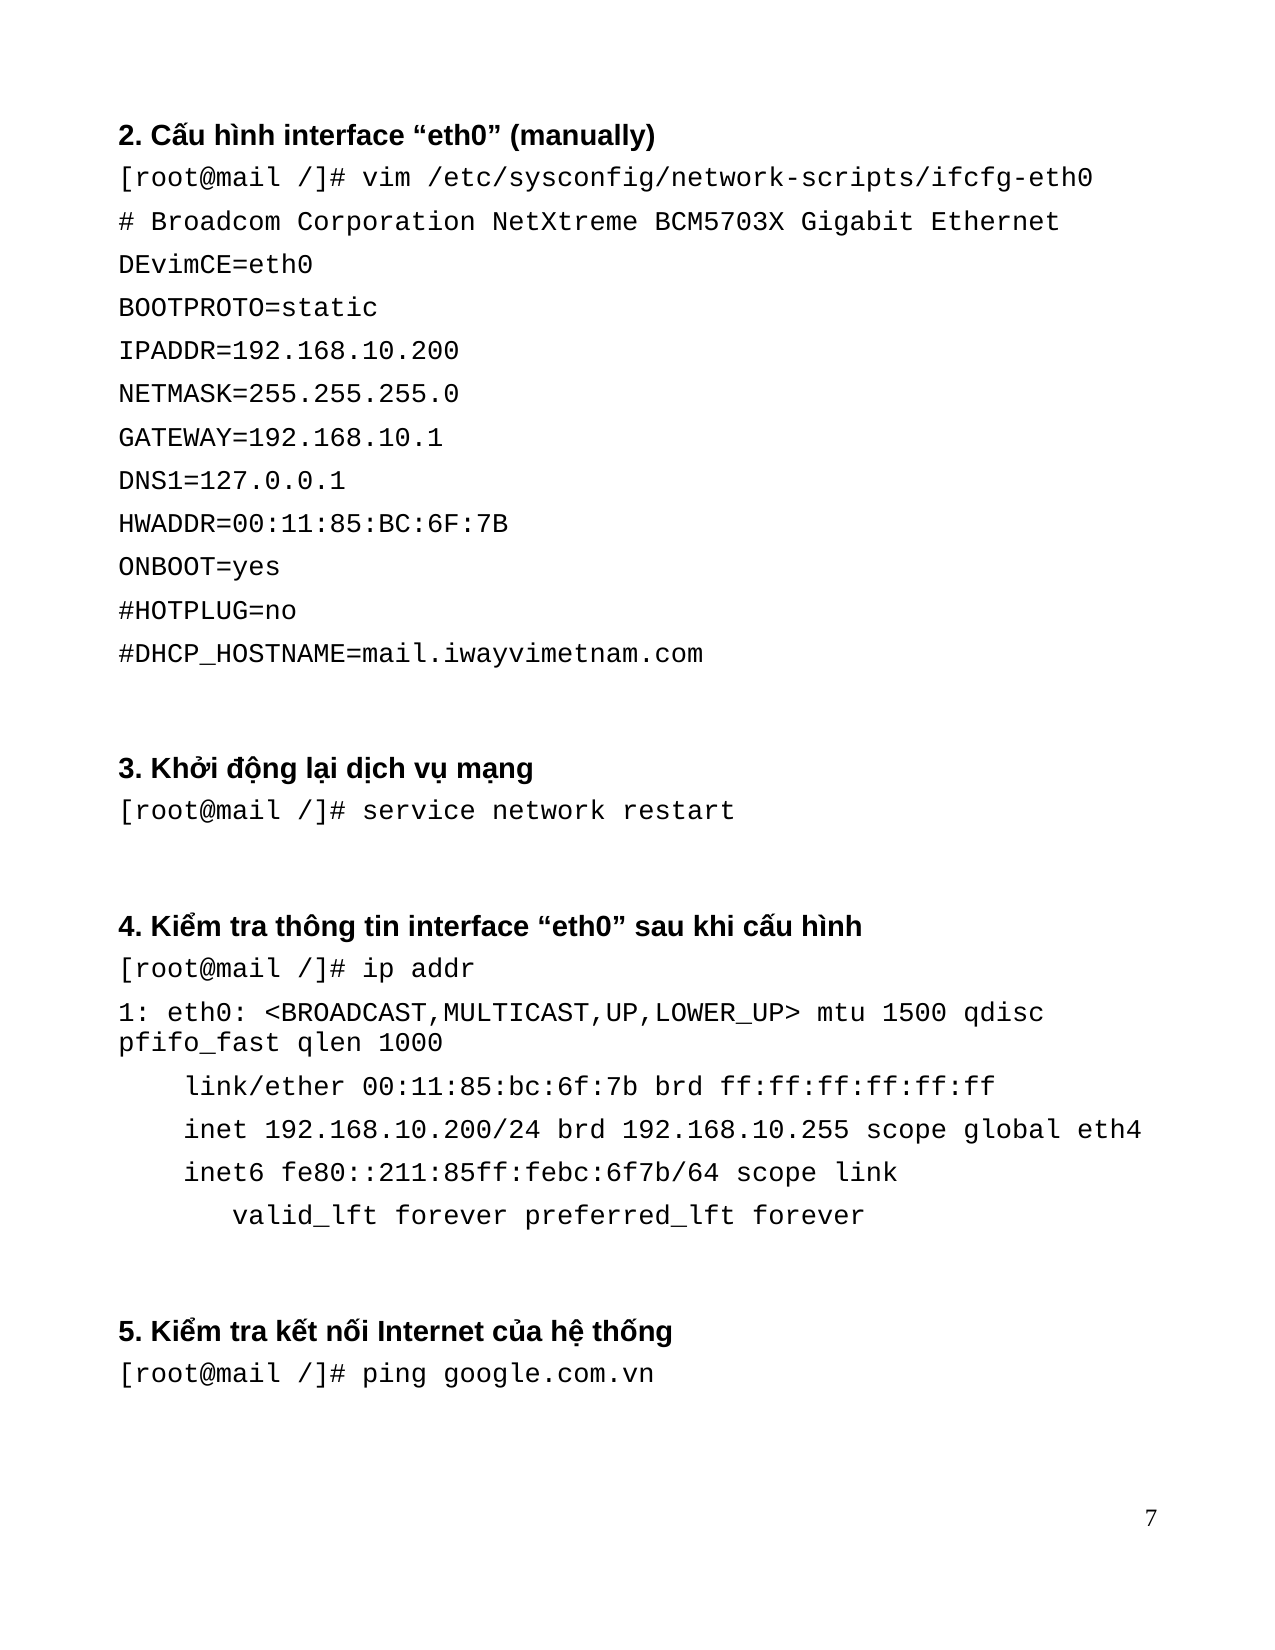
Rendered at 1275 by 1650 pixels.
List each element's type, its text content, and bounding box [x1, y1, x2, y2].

text NETMASK=255.255.255.0 [118, 380, 1157, 411]
text [root@mail /]# ip addr [118, 955, 1157, 986]
text inet 192.168.10.200/24 brd 192.168.10.255 scope global eth4 [118, 1116, 1157, 1146]
text valid_lft forever preferred_lft forever [118, 1202, 1157, 1233]
text [root@mail /]# vim /etc/sysconfig/network-scripts/ifcfg-eth0 [118, 164, 1157, 195]
text GATEWAY=192.168.10.1 [118, 423, 1157, 454]
text HWADDR=00:11:85:BC:6F:7B [118, 510, 1157, 541]
text 1: eth0: <BROADCAST,MULTICAST,UP,LOWER_UP> mtu 1500 qdisc pfifo_fast qlen 1000 [118, 998, 1157, 1060]
text # Broadcom Corporation NetXtreme BCM5703X Gigabit Ethernet [118, 207, 1157, 238]
text link/ether 00:11:85:bc:6f:7b brd ff:ff:ff:ff:ff:ff [118, 1072, 1157, 1103]
text DEvimCE=eth0 [118, 251, 1157, 281]
subtitle 3. Khởi động lại dịch vụ mạng [118, 751, 1157, 785]
subtitle 4. Kiểm tra thông tin interface “eth0” sau khi cấu hình [118, 909, 1157, 943]
text inet6 fe80::211:85ff:febc:6f7b/64 scope link [118, 1159, 1157, 1189]
text [root@mail /]# ping google.com.vn [118, 1360, 1157, 1391]
subtitle 2. Cấu hình interface “eth0” (manually) [118, 118, 1157, 152]
text BOOTPROTO=static [118, 294, 1157, 324]
text #DHCP_HOSTNAME=mail.iwayvimetnam.com [118, 640, 1157, 670]
text DNS1=127.0.0.1 [118, 467, 1157, 497]
subtitle 5. Kiểm tra kết nối Internet của hệ thống [118, 1314, 1157, 1347]
text [root@mail /]# service network restart [118, 797, 1157, 828]
text #HOTPLUG=no [118, 596, 1157, 627]
text IPADDR=192.168.10.200 [118, 337, 1157, 368]
text ONBOOT=yes [118, 553, 1157, 584]
